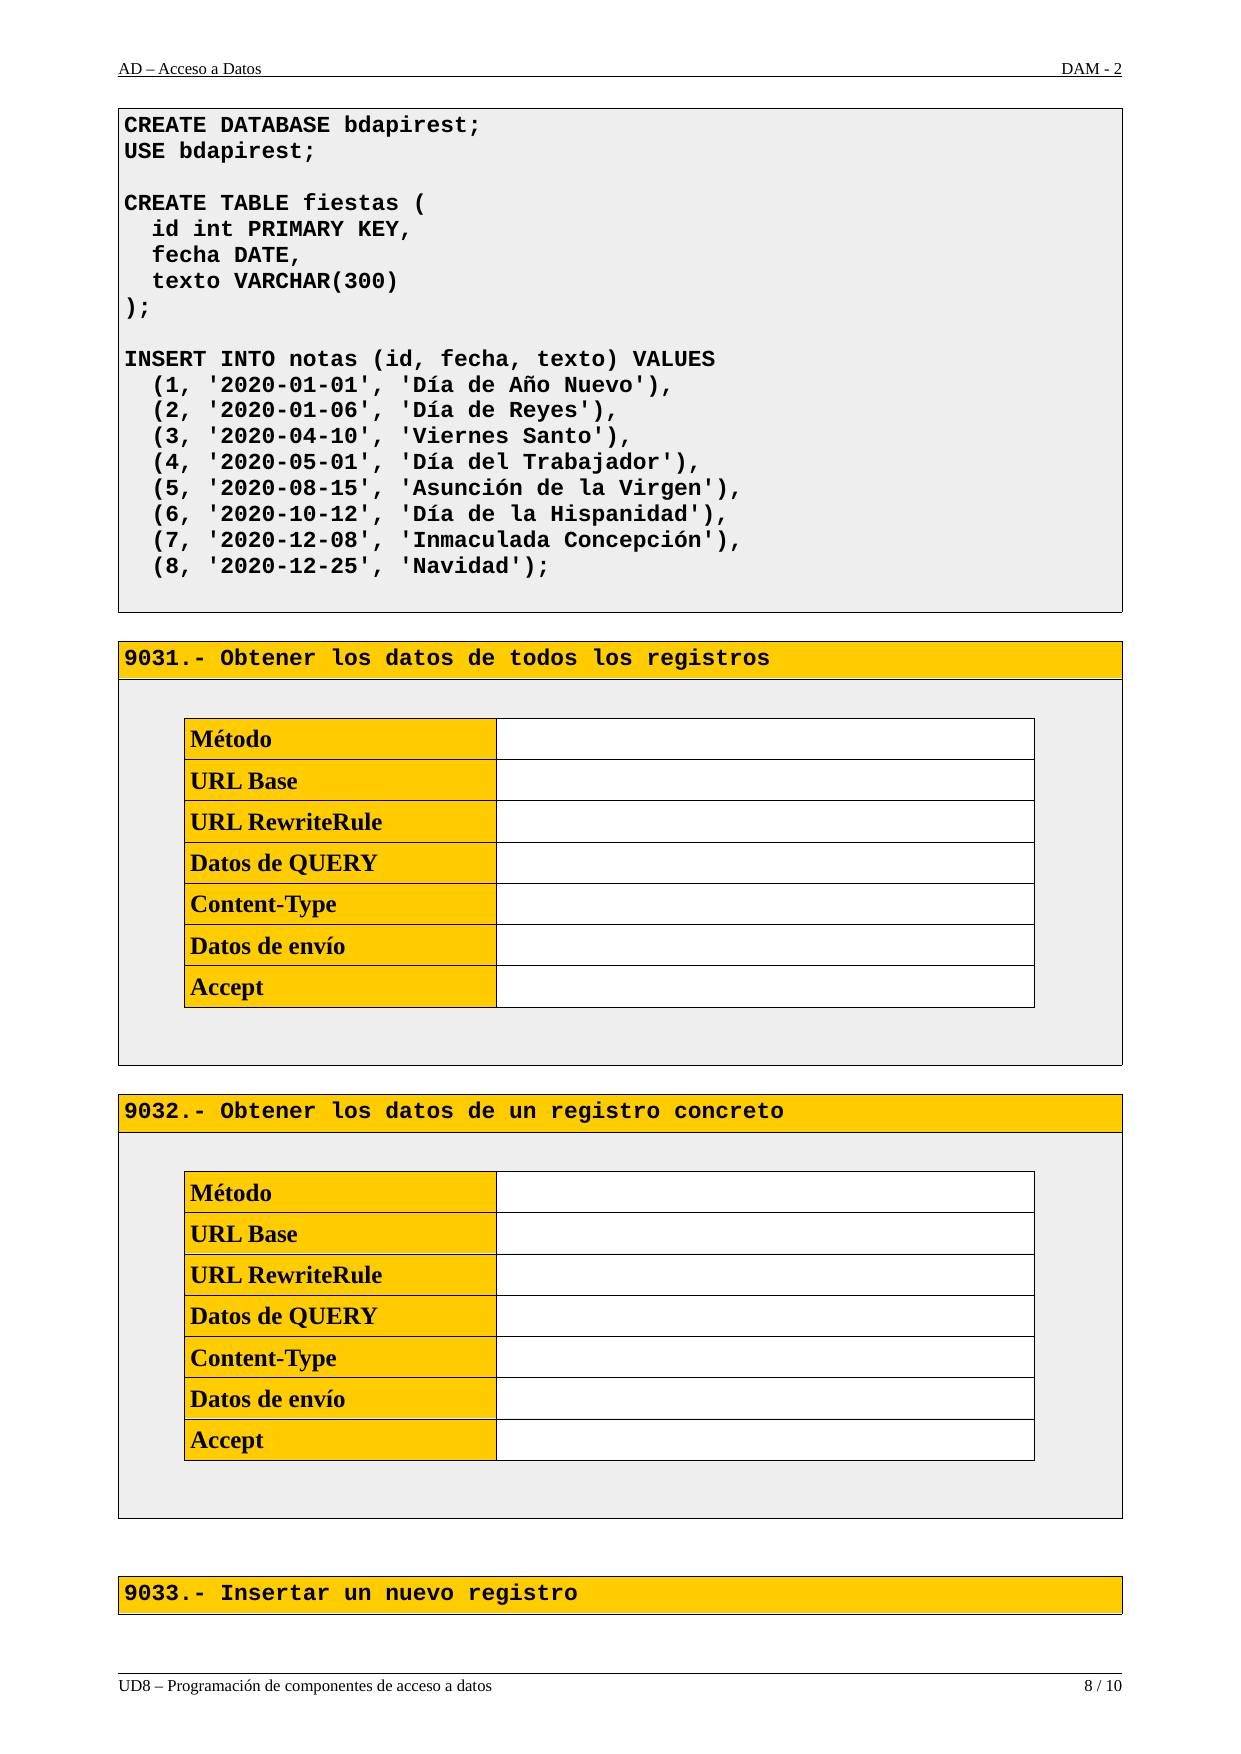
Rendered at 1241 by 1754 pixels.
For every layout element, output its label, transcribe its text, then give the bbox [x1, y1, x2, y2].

table_header CREATE DATABASE bdapirest; USE bdapirest; CREATE TABLE fiestas ( id int PRIMARY KEY, fecha DATE, texto VARCHAR(300) ); INSERT INTO notas (id, fecha, texto) VALUES (1, '2020-01-01', 'Día de Año Nuevo'), (2, '2020-01-06', 'Día de Reyes'), (3, '2020-04-10', 'Viernes Santo'), (4, '2020-05-01', 'Día del Trabajador'), (5, '2020-08-15', 'Asunción de la Virgen'), (6, '2020-10-12', 'Día de la Hispanidad'), (7, '2020-12-08', 'Inmaculada Concepción'), (8, '2020-12-25', 'Navidad'); [119, 109, 1122, 612]
table_cell [497, 925, 1034, 965]
table_cell [497, 1378, 1034, 1418]
table_cell Content-Type [185, 884, 496, 924]
table_cell Datos de QUERY [185, 1296, 496, 1336]
table_cell URL RewriteRule [185, 1255, 496, 1295]
table_cell URL Base [185, 1213, 496, 1253]
table_cell [497, 760, 1034, 800]
table_cell [497, 1420, 1034, 1460]
table_cell [119, 1133, 1122, 1518]
table_header Método [185, 1172, 496, 1212]
table_cell URL Base [185, 760, 496, 800]
table_header 9032.- Obtener los datos de un registro concreto [119, 1095, 1122, 1132]
table_header [497, 719, 1034, 759]
table_header Método [185, 719, 496, 759]
table_cell [497, 843, 1034, 883]
table_cell Accept [185, 1420, 496, 1460]
table_cell URL RewriteRule [185, 801, 496, 842]
table_cell [497, 1255, 1034, 1295]
table_cell [497, 966, 1034, 1007]
table_cell [497, 1213, 1034, 1253]
table_header 9031.- Obtener los datos de todos los registros [119, 642, 1122, 678]
table_cell [497, 1337, 1034, 1377]
table_header 9033.- Insertar un nuevo registro [119, 1577, 1122, 1613]
table_header [497, 1172, 1034, 1212]
table_cell Accept [185, 966, 496, 1007]
table_cell [119, 680, 1122, 1065]
table_cell Datos de envío [185, 925, 496, 965]
table_cell Datos de envío [185, 1378, 496, 1418]
table_cell [497, 884, 1034, 924]
table_cell [497, 801, 1034, 842]
table_cell Content-Type [185, 1337, 496, 1377]
table_cell [497, 1296, 1034, 1336]
table_cell Datos de QUERY [185, 843, 496, 883]
